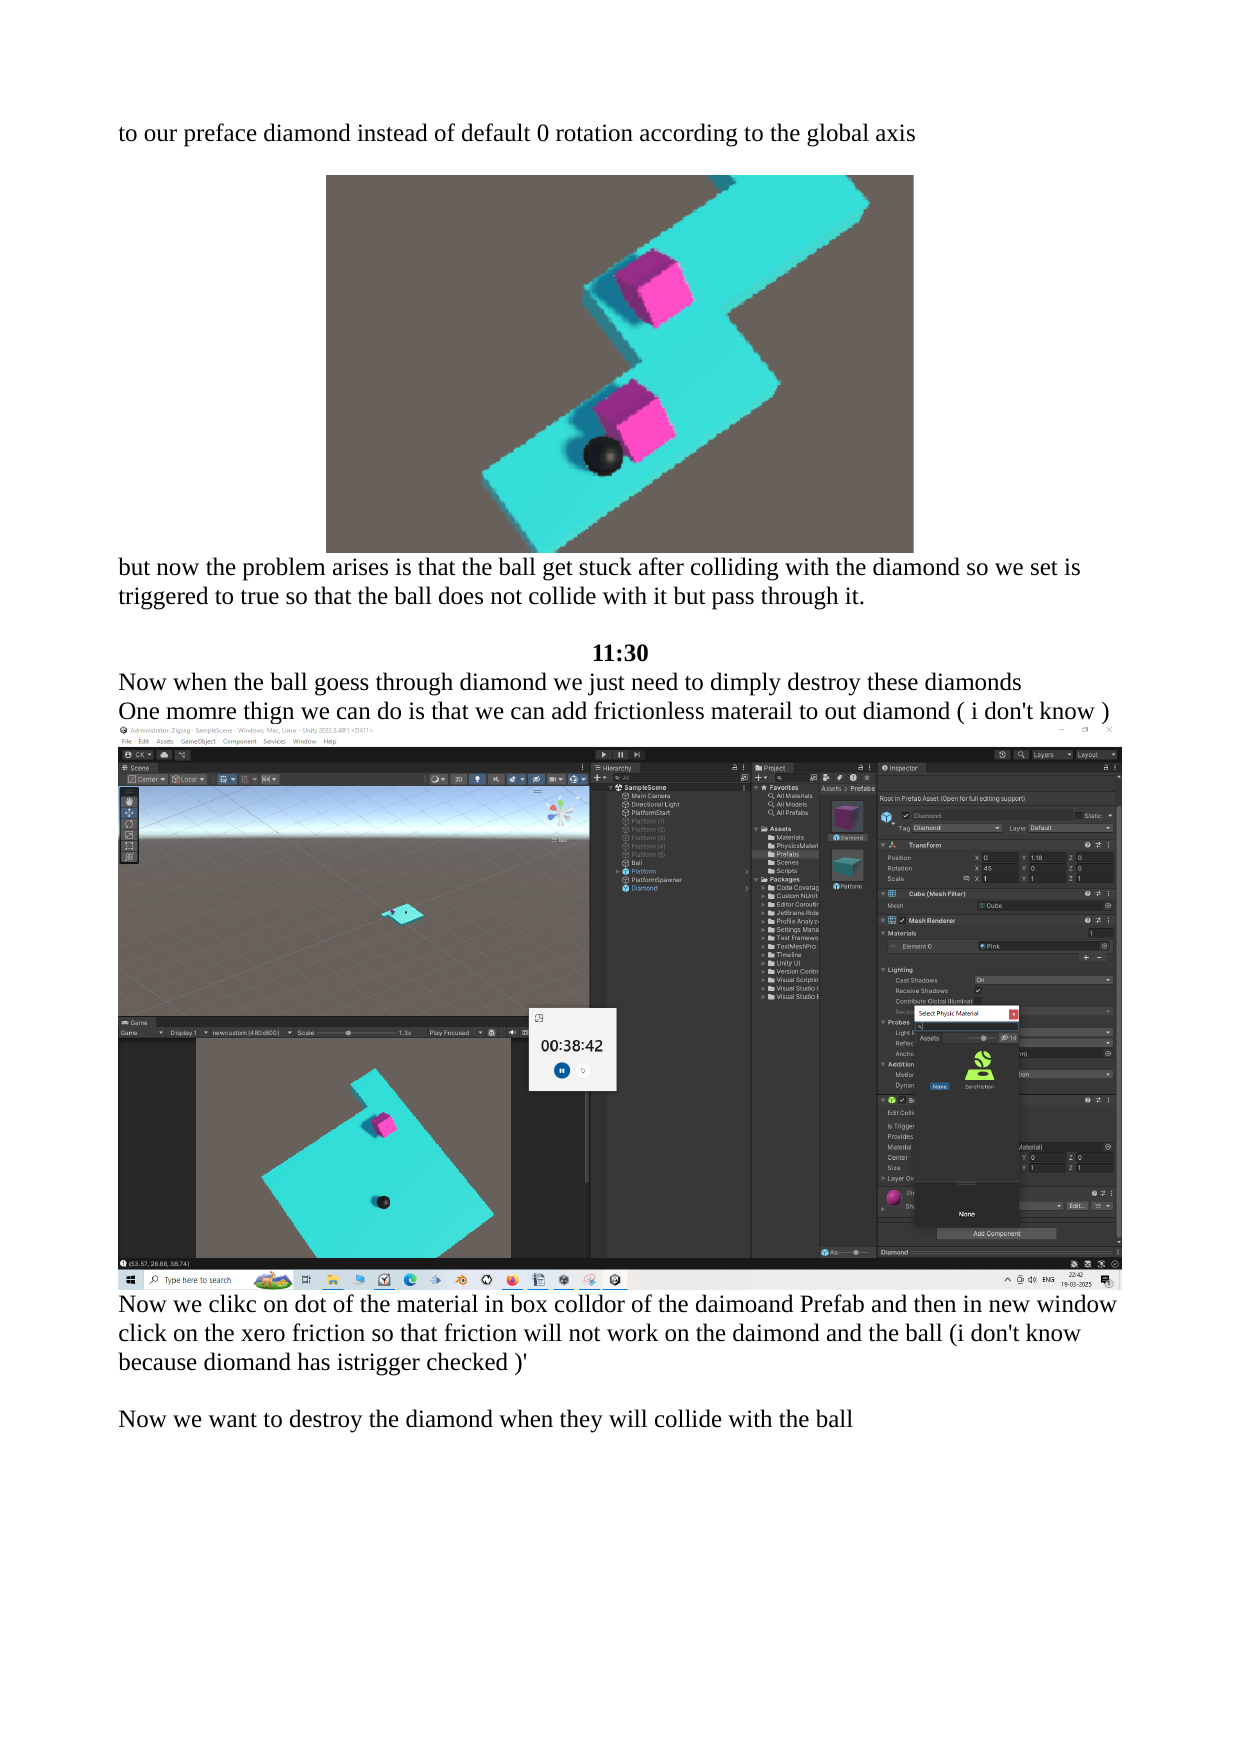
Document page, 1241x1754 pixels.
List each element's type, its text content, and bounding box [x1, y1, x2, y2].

text to our preface diamond instead of default 0 rotation according to the global axis [118, 118, 1122, 147]
text 11:30 [118, 638, 1122, 667]
text but now the problem arises is that the ball get stuck after colliding with the diamond so we set is triggered to true so that the ball does not collide with it but pass through it. [118, 176, 1122, 610]
picture [118, 724, 1122, 1290]
text Now we want to destroy the diamond when they will collide with the ball [118, 1404, 1122, 1433]
text Now we clikc on dot of the material in box colldor of the daimoand Prefab and then in new window click on the xero friction so that friction will not work on the daimond and the ball (i don't know because diomand has istrigger checked )' [118, 1290, 1122, 1376]
text One momre thign we can do is that we can add frictionless materail to out diamond ( i don't know ) [118, 696, 1122, 724]
text Now when the ball goess through diamond we just need to dimply destroy these diamonds [118, 667, 1122, 696]
picture [326, 175, 914, 553]
